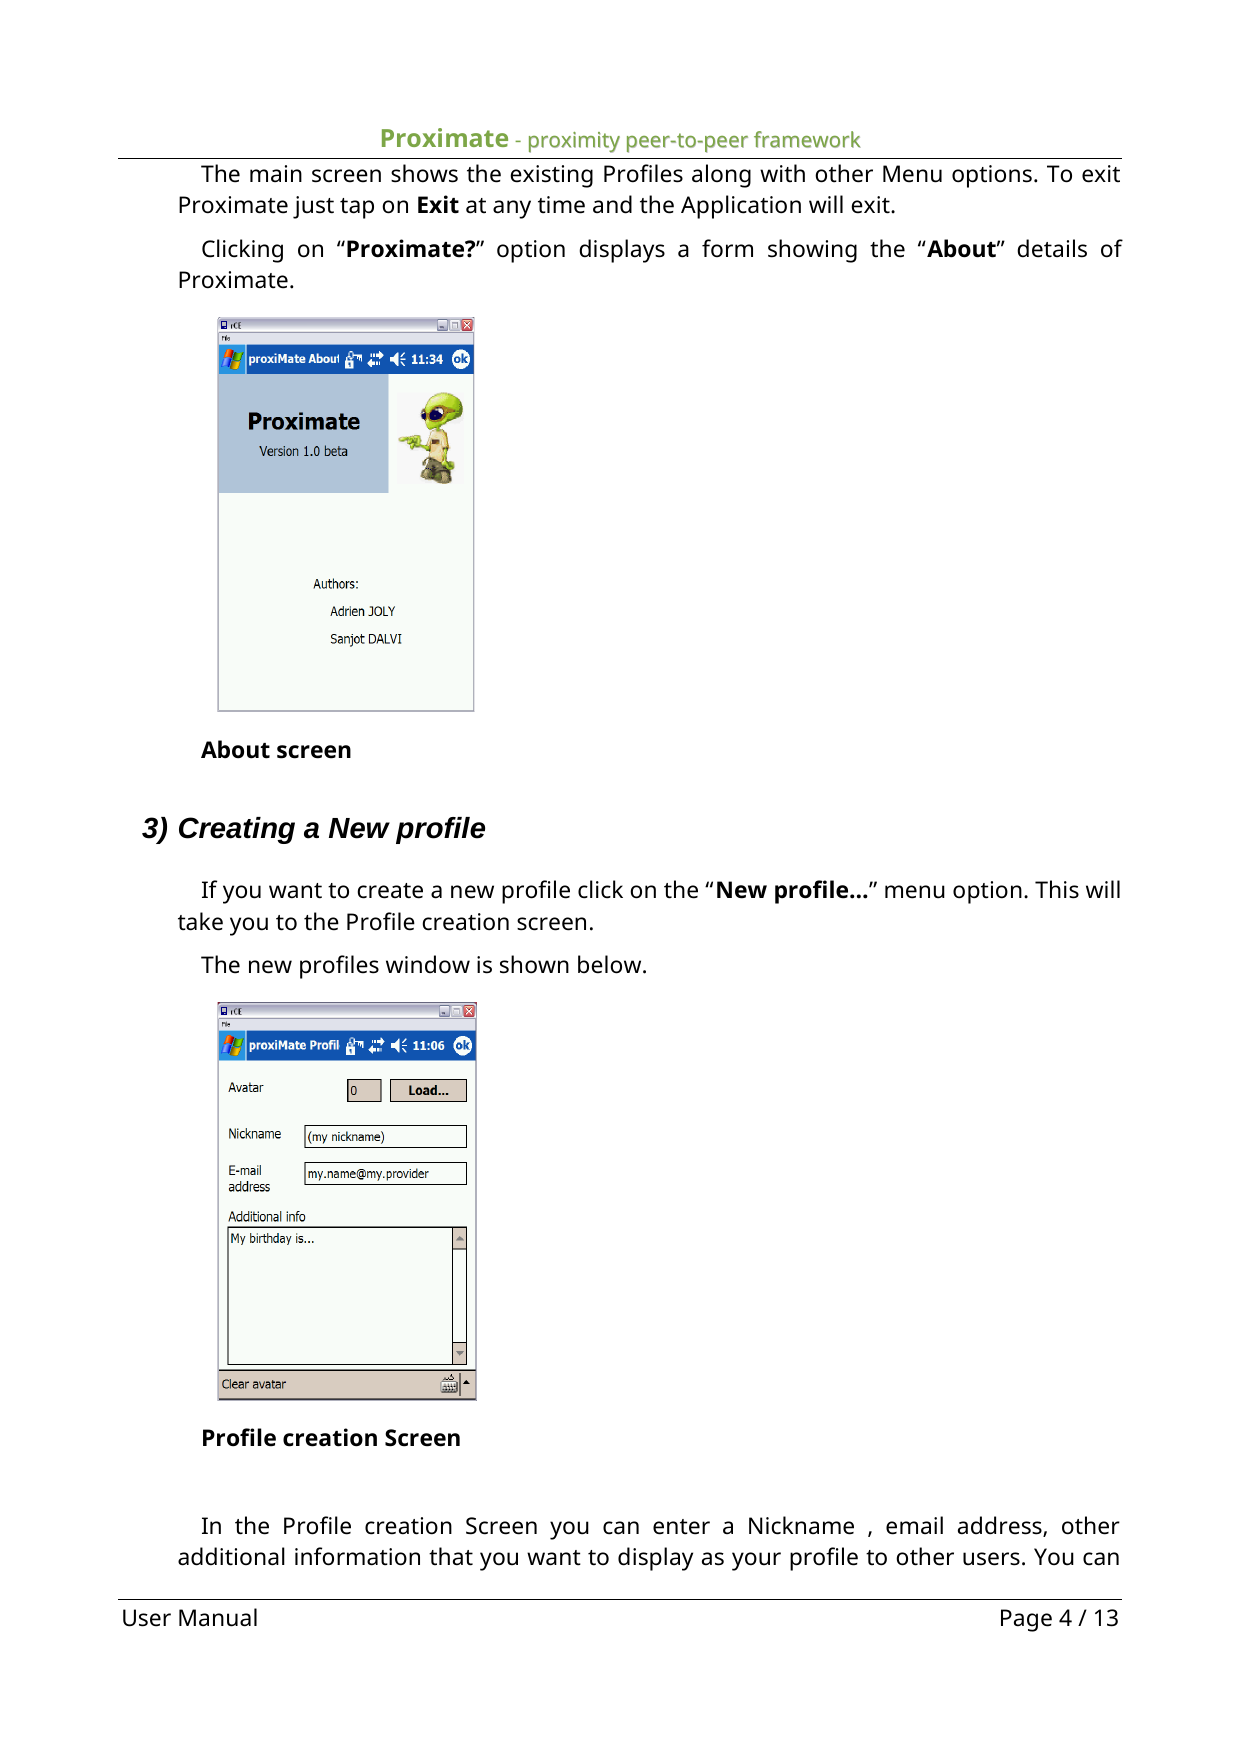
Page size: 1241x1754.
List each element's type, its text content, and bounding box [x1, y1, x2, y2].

text Profile creation Screen [177, 1422, 1122, 1453]
text The main screen shows the existing Profiles along with other Menu options. To exit Proximate just tap on Exit at any time and the Application will exit. [177, 159, 1122, 221]
text If you want to create a new profile click on the “New profile…” menu option. This will take you to the Profile creation screen. [177, 874, 1122, 937]
picture [217, 317, 475, 712]
text About screen [177, 734, 1122, 765]
picture [217, 1002, 477, 1401]
text In the Profile creation Screen you can enter a Nickname , email address, other additional information that you want to display as your profile to other users. You can [177, 1510, 1122, 1572]
text Clicking on “Proximate?” option displays a form showing the “About” details of Proximate. [177, 233, 1122, 296]
subtitle Creating a New profile [142, 812, 1122, 845]
text The new profiles window is shown below. [177, 949, 1122, 981]
